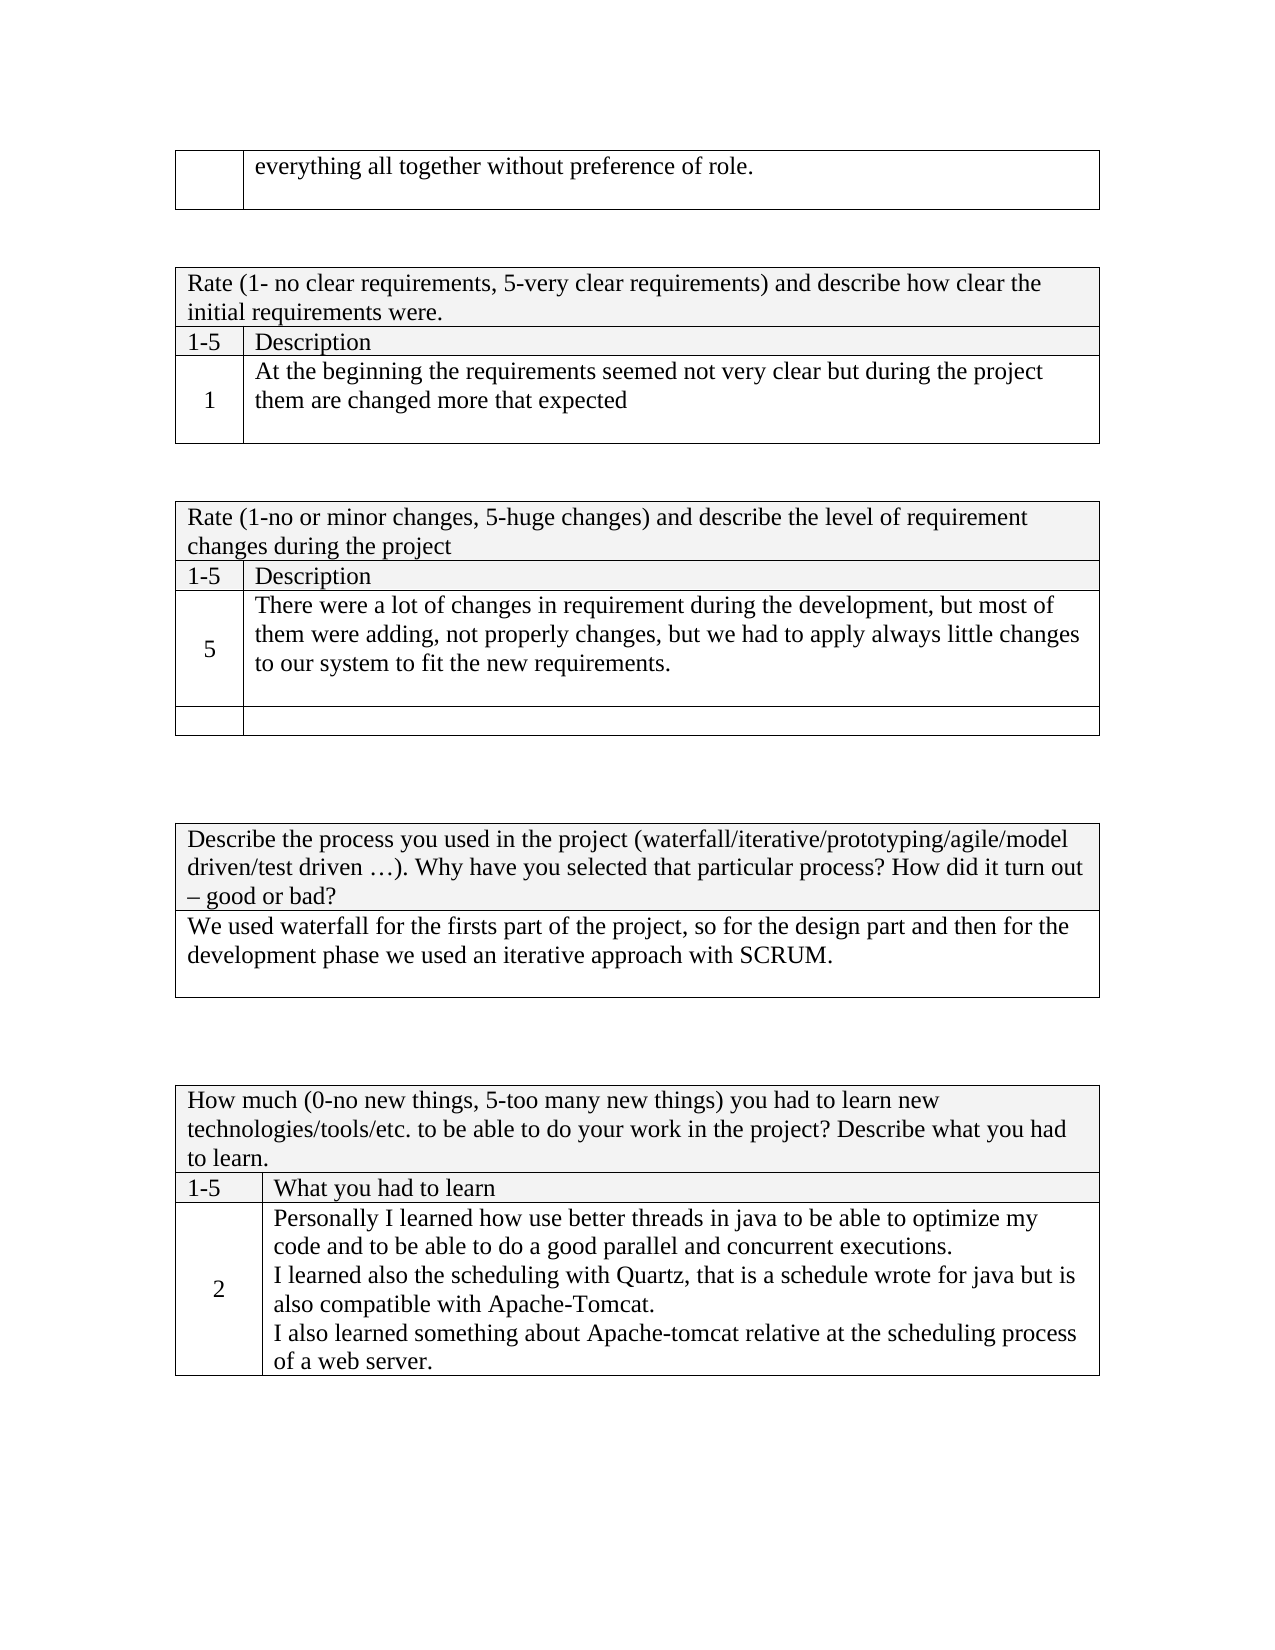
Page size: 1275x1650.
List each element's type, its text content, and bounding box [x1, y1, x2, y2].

table_cell 1-5 [176, 561, 243, 589]
table_cell There were a lot of changes in requirement during the development, but most of them were adding, not properly changes, but we had to apply always little changes to our system to fit the new requirements. [244, 591, 1099, 706]
table_cell At the beginning the requirements seemed not very clear but during the project them are changed more that expected [244, 356, 1099, 443]
table_cell [244, 707, 1099, 735]
table_cell We used waterfall for the firsts part of the project, so for the design part and then for the development phase we used an iterative approach with SCRUM. [176, 911, 1099, 997]
table_cell Personally I learned how use better threads in java to be able to optimize my code and to be able to do a good parallel and concurrent executions. I learned also the scheduling with Quartz, that is a schedule wrote for java but is also compatible with Apache-Tomcat. I also learned something about Apache-tomcat relative at the scheduling process of a web server. [263, 1203, 1099, 1375]
table_cell 5 [176, 591, 243, 706]
table_cell 1-5 [176, 1173, 262, 1202]
table_header Describe the process you used in the project (waterfall/iterative/prototyping/agile/model driven/test driven …). Why have you selected that particular process? How did it turn out – good or bad? [176, 824, 1099, 910]
table_cell 1 [176, 356, 243, 443]
table_header Rate (1-no or minor changes, 5-huge changes) and describe the level of requirement changes during the project [176, 502, 1099, 560]
table_cell 1-5 [176, 327, 243, 355]
table_cell What you had to learn [263, 1173, 1099, 1202]
table_cell [176, 151, 243, 208]
table_header How much (0-no new things, 5-too many new things) you had to learn new technologies/tools/etc. to be able to do your work in the project? Describe what you had to learn. [176, 1086, 1099, 1172]
table_cell Description [244, 561, 1099, 589]
table_cell Description [244, 327, 1099, 355]
table_cell everything all together without preference of role. [244, 151, 1099, 208]
table_cell [176, 707, 243, 735]
table_header Rate (1- no clear requirements, 5-very clear requirements) and describe how clear the initial requirements were. [176, 268, 1099, 326]
table_cell 2 [176, 1203, 262, 1375]
